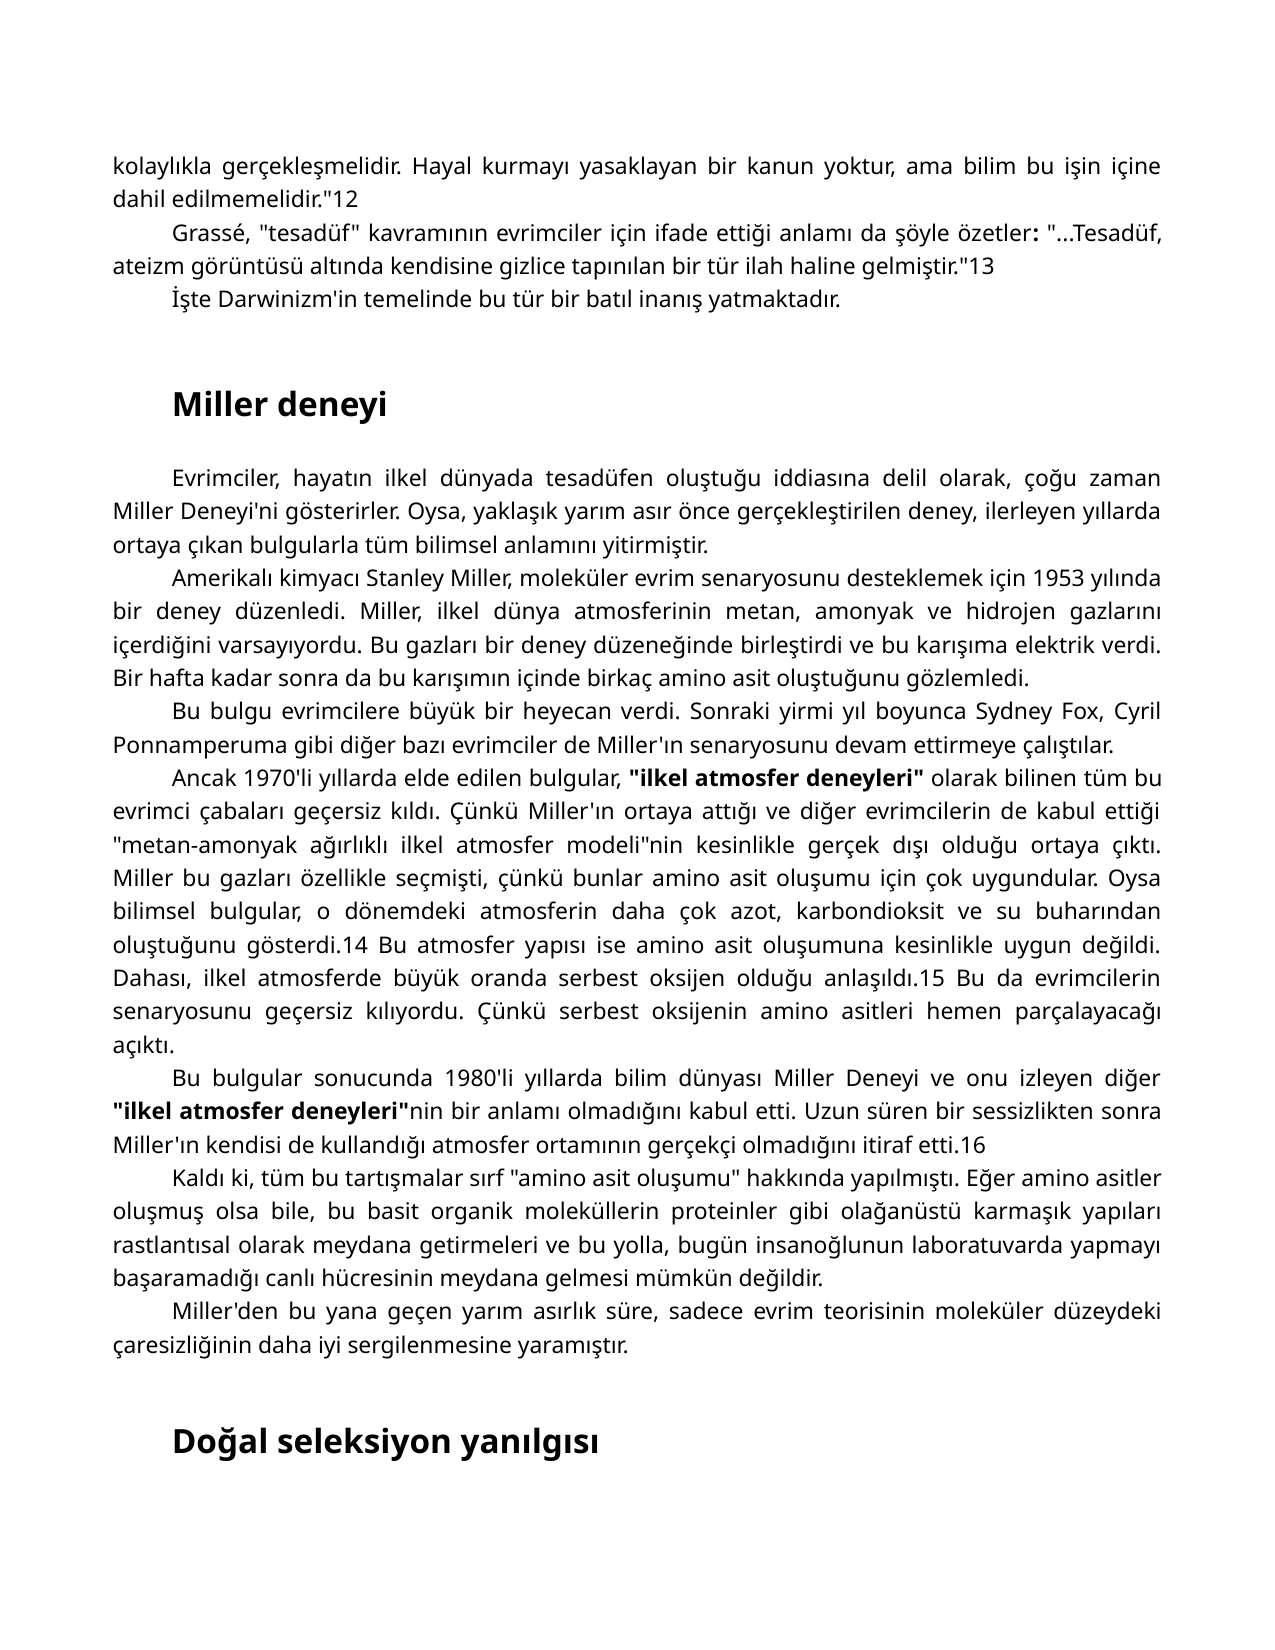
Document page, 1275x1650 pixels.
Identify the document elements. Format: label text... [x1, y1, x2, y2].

text kolaylıkla gerçekleşmelidir. Hayal kurmayı yasaklayan bir kanun yoktur, ama bilim bu işin içine dahil edilmemelidir."12 [112, 148, 1162, 214]
text Bu bulgu evrimcilere büyük bir heyecan verdi. Sonraki yirmi yıl boyunca Sydney Fox, Cyril Ponnamperuma gibi diğer bazı evrimciler de Miller'ın senaryosunu devam ettirmeye çalıştılar. [112, 693, 1162, 760]
subtitle Miller deneyi [112, 381, 1162, 426]
text Bu bulgular sonucunda 1980'li yıllarda bilim dünyası Miller Deneyi ve onu izleyen diğer "ilkel atmosfer deneyleri"nin bir anlamı olmadığını kabul etti. Uzun süren bir sessizlikten sonra Miller'ın kendisi de kullandığı atmosfer ortamının gerçekçi olmadığını itiraf etti.16 [112, 1060, 1162, 1160]
text Miller'den bu yana geçen yarım asırlık süre, sadece evrim teorisinin moleküler düzeydeki çaresizliğinin daha iyi sergilenmesine yaramıştır. [112, 1293, 1162, 1360]
text Amerikalı kimyacı Stanley Miller, moleküler evrim senaryosunu desteklemek için 1953 yılında bir deney düzenledi. Miller, ilkel dünya atmosferinin metan, amonyak ve hidrojen gazlarını içerdiğini varsayıyordu. Bu gazları bir deney düzeneğinde birleştirdi ve bu karışıma elektrik verdi. Bir hafta kadar sonra da bu karışımın içinde birkaç amino asit oluştuğunu gözlemledi. [112, 560, 1162, 693]
text Ancak 1970'li yıllarda elde edilen bulgular, "ilkel atmosfer deneyleri" olarak bilinen tüm bu evrimci çabaları geçersiz kıldı. Çünkü Miller'ın ortaya attığı ve diğer evrimcilerin de kabul ettiği "metan-amonyak ağırlıklı ilkel atmosfer modeli"nin kesinlikle gerçek dışı olduğu ortaya çıktı. Miller bu gazları özellikle seçmişti, çünkü bunlar amino asit oluşumu için çok uygundular. Oysa bilimsel bulgular, o dönemdeki atmosferin daha çok azot, karbondioksit ve su buharından oluştuğunu gösterdi.14 Bu atmosfer yapısı ise amino asit oluşumuna kesinlikle uygun değildi. Dahası, ilkel atmosferde büyük oranda serbest oksijen olduğu anlaşıldı.15 Bu da evrimcilerin senaryosunu geçersiz kılıyordu. Çünkü serbest oksijenin amino asitleri hemen parçalayacağı açıktı. [112, 760, 1162, 1060]
text Evrimciler, hayatın ilkel dünyada tesadüfen oluştuğu iddiasına delil olarak, çoğu zaman Miller Deneyi'ni gösterirler. Oysa, yaklaşık yarım asır önce gerçekleştirilen deney, ilerleyen yıllarda ortaya çıkan bulgularla tüm bilimsel anlamını yitirmiştir. [112, 460, 1162, 560]
text İşte Darwinizm'in temelinde bu tür bir batıl inanış yatmaktadır. [112, 281, 1162, 314]
text Kaldı ki, tüm bu tartışmalar sırf "amino asit oluşumu" hakkında yapılmıştı. Eğer amino asitler oluşmuş olsa bile, bu basit organik moleküllerin proteinler gibi olağanüstü karmaşık yapıları rastlantısal olarak meydana getirmeleri ve bu yolla, bugün insanoğlunun laboratuvarda yapmayı başaramadığı canlı hücresinin meydana gelmesi mümkün değildir. [112, 1160, 1162, 1293]
subtitle Doğal seleksiyon yanılgısı [112, 1426, 1162, 1460]
text Grassé, "tesadüf" kavramının evrimciler için ifade ettiği anlamı da şöyle özetler: "...Tesadüf, ateizm görüntüsü altında kendisine gizlice tapınılan bir tür ilah haline gelmiştir."13 [112, 214, 1162, 281]
